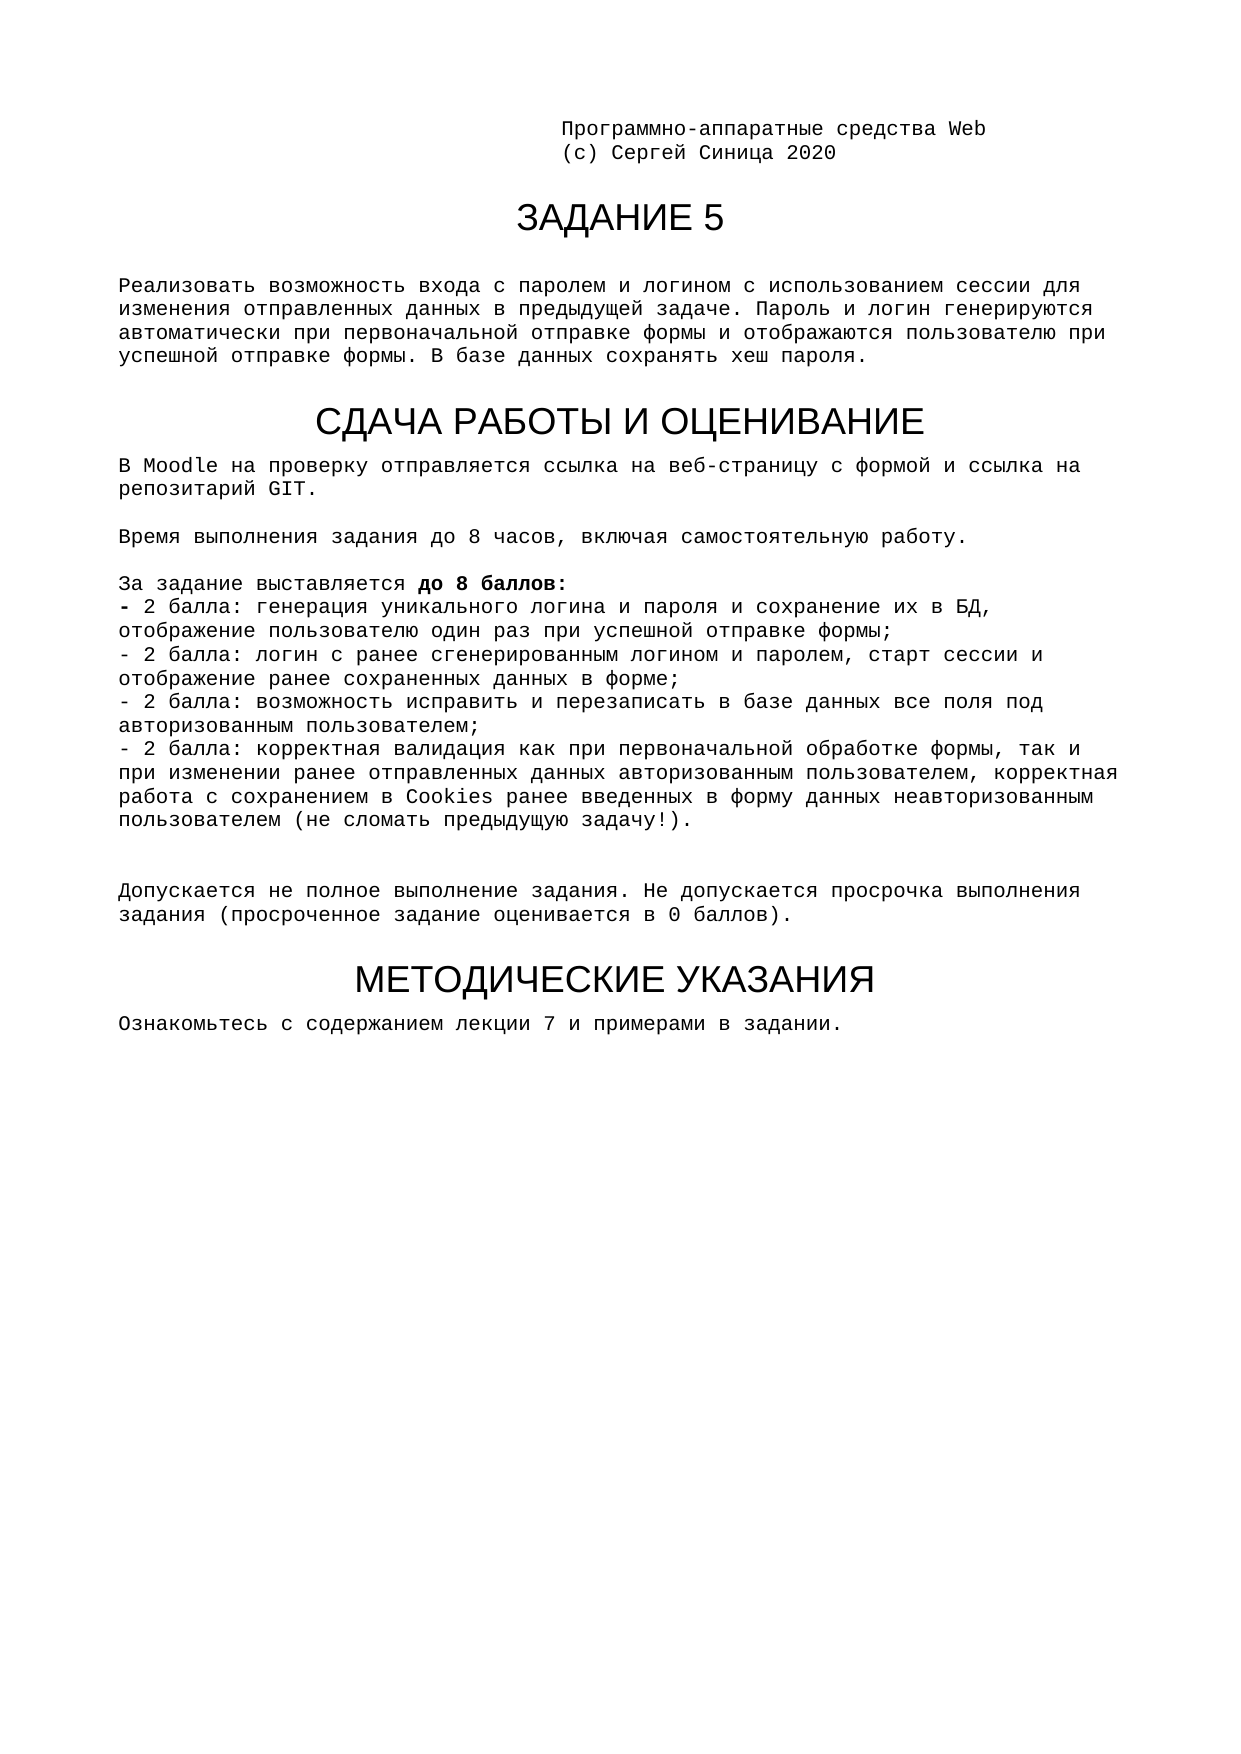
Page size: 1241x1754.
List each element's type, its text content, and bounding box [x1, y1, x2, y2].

text - 2 балла: возможность исправить и перезаписать в базе данных все поля под авторизованным пользователем; [118, 691, 1122, 738]
text Допускается не полное выполнение задания. Не допускается просрочка выполнения задания (просроченное задание оценивается в 0 баллов). [118, 880, 1122, 928]
text Время выполнения задания до 8 часов, включая самостоятельную работу. [118, 526, 1122, 549]
text В Moodle на проверку отправляется ссылка на веб-страницу c формой и ссылка на репозитарий GIT. [118, 455, 1122, 502]
text - 2 балла: корректная валидация как при первоначальной обработке формы, так и при изменении ранее отправленных данных авторизованным пользователем, корректная работа с сохранением в Cookies ранее введенных в форму данных неавторизованным пользователем (не сломать предыдущую задачу!). [118, 738, 1122, 833]
subtitle СДАЧА РАБОТЫ И ОЦЕНИВАНИЕ [118, 399, 1122, 442]
text (с) Сергей Синица 2020 [561, 142, 1122, 165]
text За задание выставляется до 8 баллов: [118, 573, 1122, 597]
text Ознакомьтесь с содержанием лекции 7 и примерами в задании. [118, 1013, 1122, 1037]
text - 2 балла: генерация уникального логина и пароля и сохранение их в БД, отображение пользователю один раз при успешной отправке формы; [118, 597, 1122, 644]
text Программно-аппаратные средства Web [561, 118, 1122, 142]
text Реализовать возможность входа с паролем и логином с использованием сессии для изменения отправленных данных в предыдущей задаче. Пароль и логин генерируются автоматически при первоначальной отправке формы и отображаются пользователю при успешной отправке формы. В базе данных сохранять хеш пароля. [118, 274, 1122, 369]
subtitle ЗАДАНИЕ 5 [118, 195, 1122, 238]
subtitle МЕТОДИЧЕСКИЕ УКАЗАНИЯ [118, 957, 1122, 1001]
text - 2 балла: логин с ранее сгенерированным логином и паролем, старт сессии и отображение ранее сохраненных данных в форме; [118, 644, 1122, 691]
